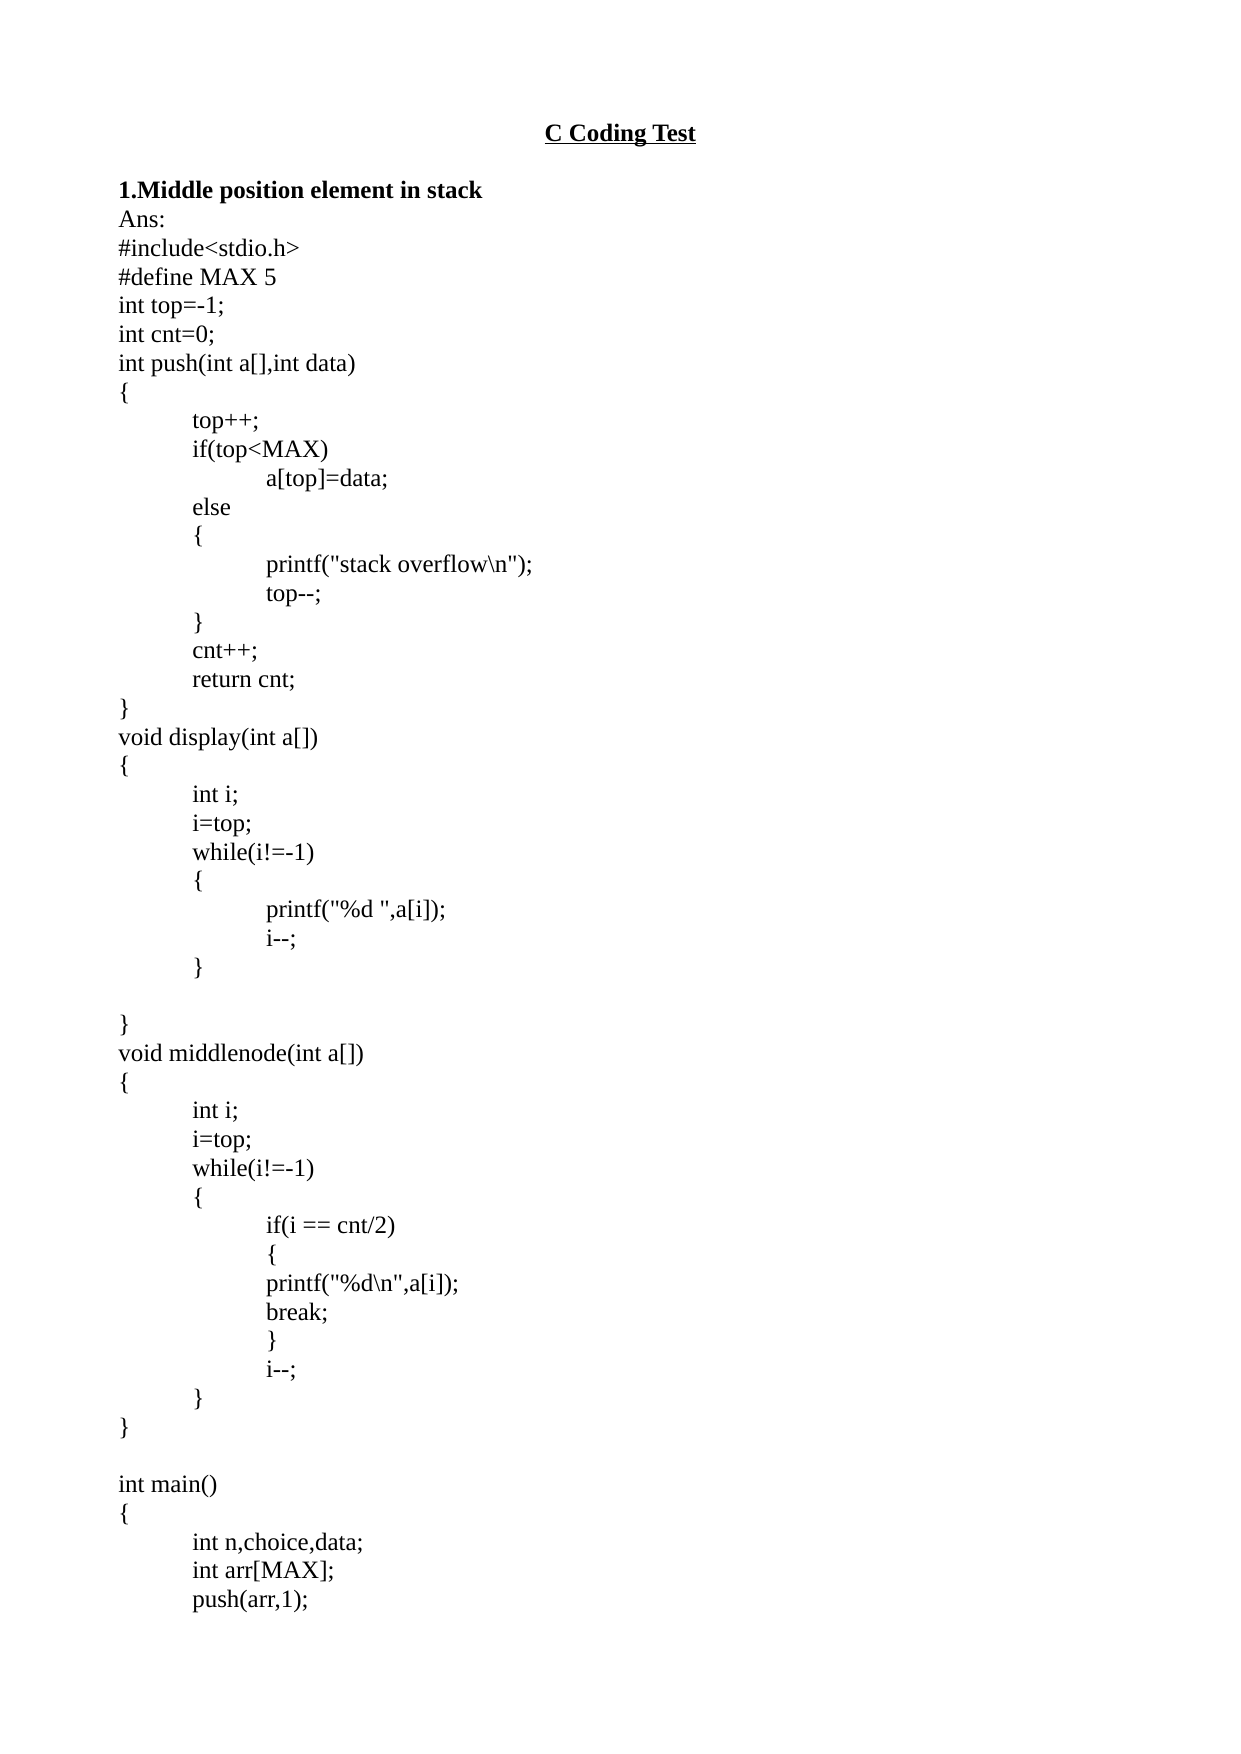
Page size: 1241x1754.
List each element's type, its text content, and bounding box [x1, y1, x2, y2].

text while(i!=-1) [118, 1153, 1122, 1182]
text i--; [118, 923, 1122, 952]
text { [118, 1182, 1122, 1211]
text top--; [118, 578, 1122, 607]
text #include<stdio.h> [118, 233, 1122, 262]
text } [118, 952, 1122, 981]
text printf("stack overflow\n"); [118, 549, 1122, 578]
text } [118, 1326, 1122, 1354]
text { [118, 751, 1122, 779]
text if(top<MAX) [118, 434, 1122, 463]
text } [118, 1009, 1122, 1038]
text { [118, 1239, 1122, 1268]
text void display(int a[]) [118, 722, 1122, 751]
text break; [118, 1297, 1122, 1326]
text { [118, 377, 1122, 406]
text while(i!=-1) [118, 837, 1122, 866]
text push(arr,1); [118, 1584, 1122, 1613]
text { [118, 1067, 1122, 1096]
text } [118, 1383, 1122, 1412]
text int cnt=0; [118, 319, 1122, 348]
text else [118, 492, 1122, 521]
text int i; [118, 779, 1122, 808]
text 1.Middle position element in stack [118, 176, 1122, 204]
text int push(int a[],int data) [118, 348, 1122, 377]
text } [118, 607, 1122, 636]
text { [118, 521, 1122, 549]
text void middlenode(int a[]) [118, 1038, 1122, 1067]
text i--; [118, 1354, 1122, 1383]
text cnt++; [118, 636, 1122, 664]
text } [118, 693, 1122, 722]
text { [118, 1498, 1122, 1527]
text i=top; [118, 808, 1122, 837]
text #define MAX 5 [118, 262, 1122, 291]
text top++; [118, 406, 1122, 434]
text Ans: [118, 204, 1122, 233]
text printf("%d ",a[i]); [118, 894, 1122, 923]
text a[top]=data; [118, 463, 1122, 492]
text int n,choice,data; [118, 1527, 1122, 1556]
text return cnt; [118, 664, 1122, 693]
text int main() [118, 1469, 1122, 1498]
text printf("%d\n",a[i]); [118, 1268, 1122, 1297]
text int i; [118, 1096, 1122, 1124]
text int arr[MAX]; [118, 1556, 1122, 1584]
text i=top; [118, 1124, 1122, 1153]
text { [118, 866, 1122, 894]
text } [118, 1412, 1122, 1441]
text int top=-1; [118, 291, 1122, 319]
text C Coding Test [118, 118, 1122, 147]
text if(i == cnt/2) [118, 1211, 1122, 1239]
